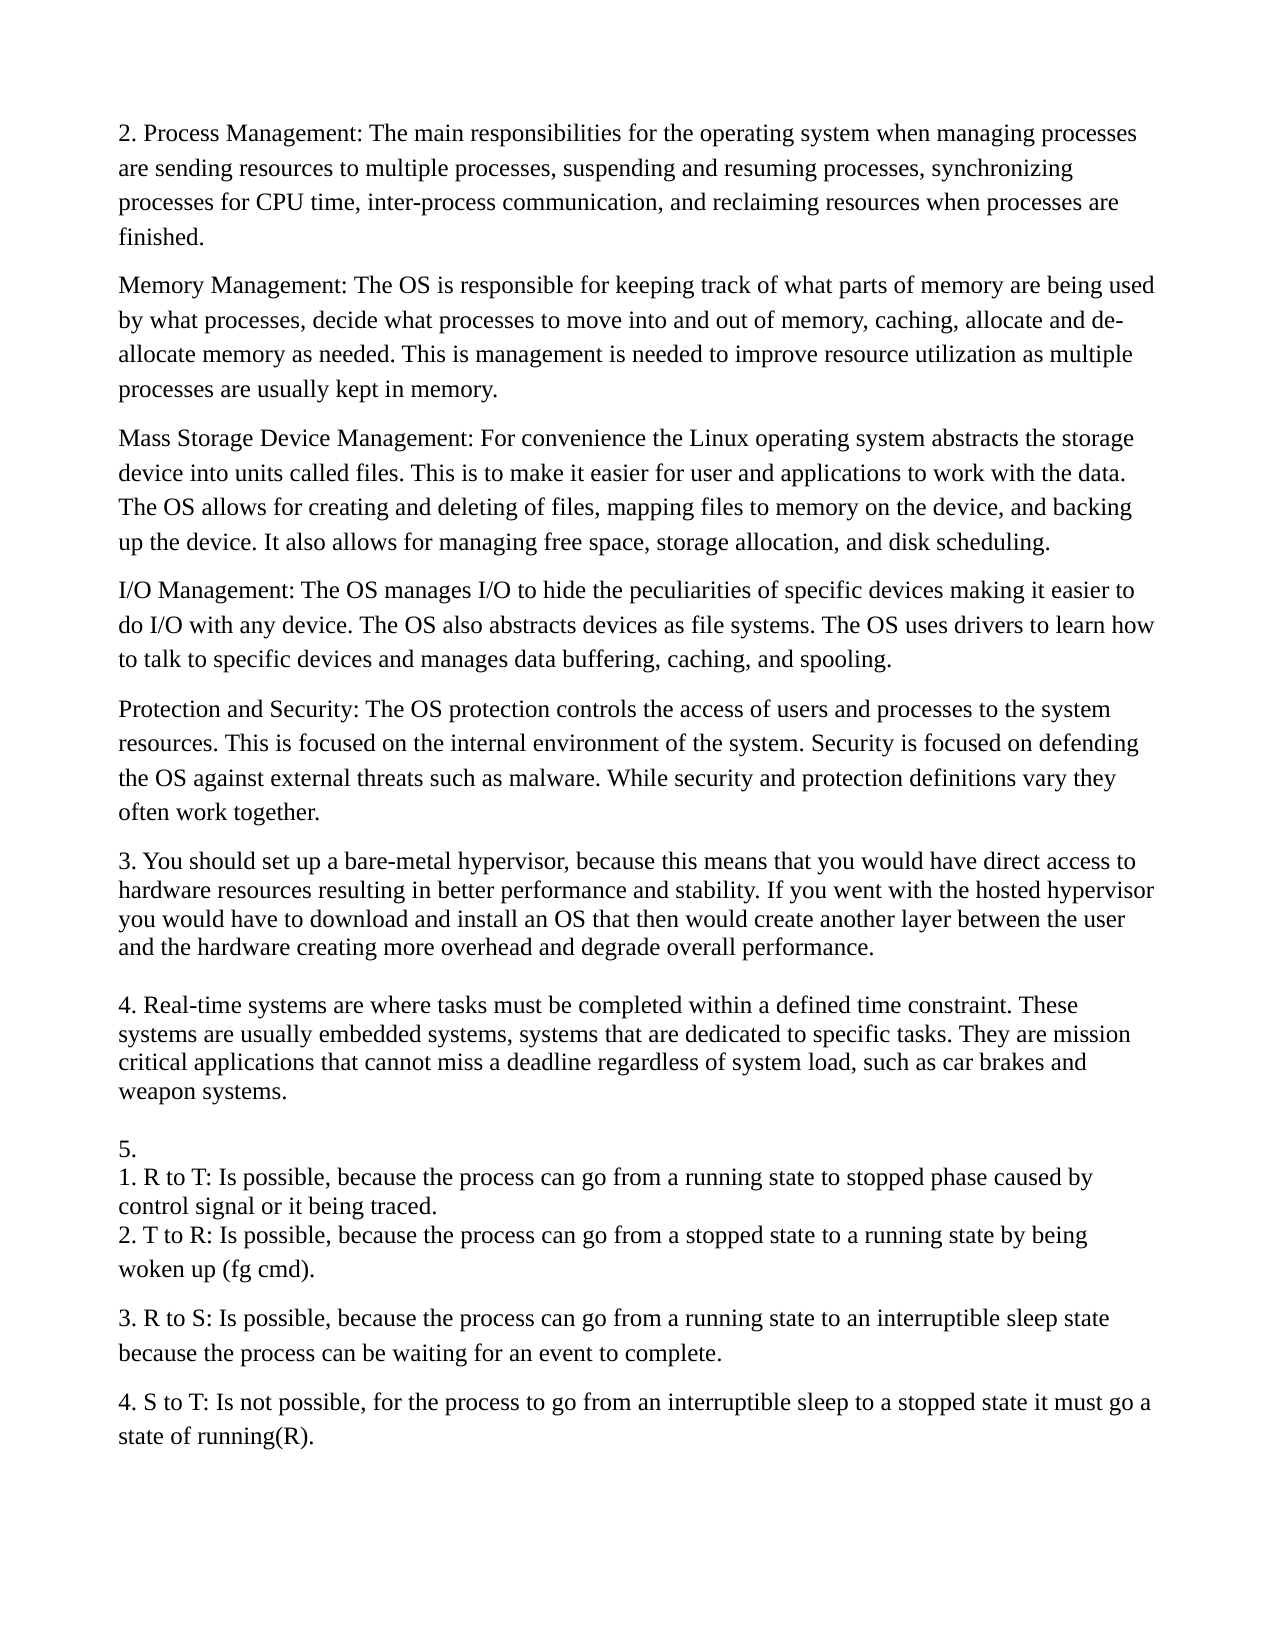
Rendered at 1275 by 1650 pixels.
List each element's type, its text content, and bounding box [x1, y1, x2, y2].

text Protection and Security: The OS protection controls the access of users and processes to the system resources. This is focused on the internal environment of the system. Security is focused on defending the OS against external threats such as malware. While security and protection definitions vary they often work together. [118, 694, 1157, 826]
text 3. R to S: Is possible, because the process can go from a running state to an interruptible sleep state because the process can be waiting for an event to complete. [118, 1303, 1157, 1367]
text 5. [118, 1134, 1157, 1162]
text Memory Management: The OS is responsible for keeping track of what parts of memory are being used by what processes, decide what processes to move into and out of memory, caching, allocate and de-allocate memory as needed. This is management is needed to improve resource utilization as multiple processes are usually kept in memory. [118, 271, 1157, 403]
text 2. T to R: Is possible, because the process can go from a stopped state to a running state by being woken up (fg cmd). [118, 1220, 1157, 1283]
text 2. Process Management: The main responsibilities for the operating system when managing processes are sending resources to multiple processes, suspending and resuming processes, synchronizing processes for CPU time, inter-process communication, and reclaiming resources when processes are finished. [118, 118, 1157, 250]
text 1. R to T: Is possible, because the process can go from a running state to stopped phase caused by control signal or it being traced. [118, 1162, 1157, 1220]
text I/O Management: The OS manages I/O to hide the peculiarities of specific devices making it easier to do I/O with any device. The OS also abstracts devices as file systems. The OS uses drivers to learn how to talk to specific devices and manages data buffering, caching, and spooling. [118, 576, 1157, 673]
text 3. You should set up a bare-metal hypervisor, because this means that you would have direct access to hardware resources resulting in better performance and stability. If you went with the hosted hypervisor you would have to download and install an OS that then would create another layer between the user and the hardware creating more overhead and degrade overall performance. [118, 846, 1157, 961]
text Mass Storage Device Management: For convenience the Linux operating system abstracts the storage device into units called files. This is to make it easier for user and applications to work with the data. The OS allows for creating and deleting of files, mapping files to memory on the device, and backing up the device. It also allows for managing free space, storage allocation, and disk scheduling. [118, 423, 1157, 555]
text 4. S to T: Is not possible, for the process to go from an interruptible sleep to a stopped state it must go a state of running(R). [118, 1387, 1157, 1450]
text 4. Real-time systems are where tasks must be completed within a defined time constraint. These systems are usually embedded systems, systems that are dedicated to specific tasks. They are mission critical applications that cannot miss a deadline regardless of system load, such as car brakes and weapon systems. [118, 990, 1157, 1105]
